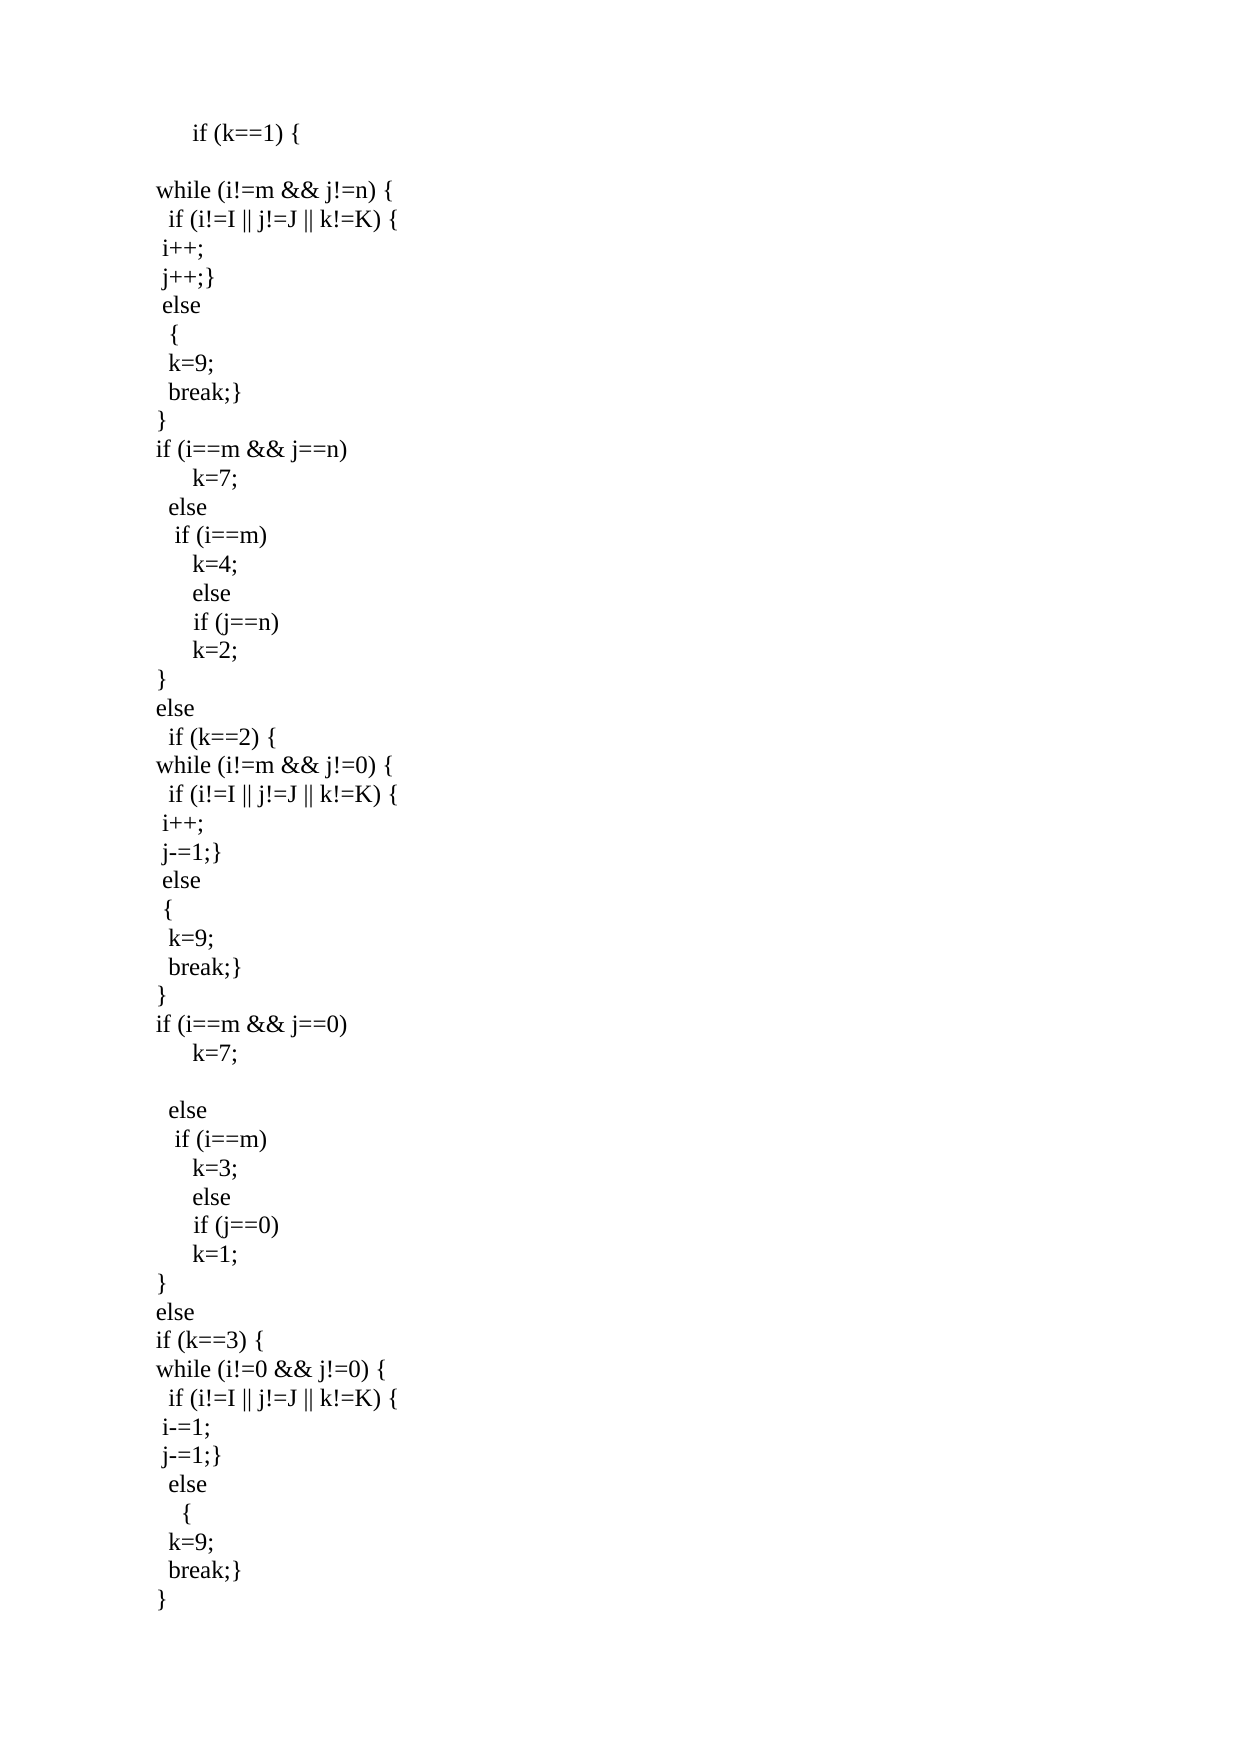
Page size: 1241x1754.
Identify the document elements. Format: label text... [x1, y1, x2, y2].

text else [118, 866, 1122, 894]
text j-=1;} [118, 1441, 1122, 1469]
text break;} [118, 952, 1122, 981]
text if (i==m && j==n) [118, 434, 1122, 463]
text i++; [118, 233, 1122, 262]
text if (i==m && j==0) [118, 1009, 1122, 1038]
text if (i==m) [118, 1124, 1122, 1153]
text else [118, 1182, 1122, 1211]
text else [118, 1297, 1122, 1326]
text if (j==n) [118, 607, 1122, 636]
text k=3; [118, 1153, 1122, 1182]
text else [118, 1469, 1122, 1498]
text while (i!=m && j!=0) { [118, 751, 1122, 779]
text } [118, 1584, 1122, 1613]
text { [118, 319, 1122, 348]
text if (i==m) [118, 521, 1122, 549]
text } [118, 981, 1122, 1009]
text k=7; [118, 463, 1122, 492]
text k=2; [118, 636, 1122, 664]
text if (k==2) { [118, 722, 1122, 751]
text k=9; [118, 348, 1122, 377]
text k=4; [118, 549, 1122, 578]
text break;} [118, 377, 1122, 406]
text i++; [118, 808, 1122, 837]
text k=9; [118, 923, 1122, 952]
text k=1; [118, 1239, 1122, 1268]
text if (i!=I || j!=J || k!=K) { [118, 1383, 1122, 1412]
text { [118, 1498, 1122, 1527]
text if (i!=I || j!=J || k!=K) { [118, 779, 1122, 808]
text j-=1;} [118, 837, 1122, 866]
text if (i!=I || j!=J || k!=K) { [118, 204, 1122, 233]
text else [118, 693, 1122, 722]
text i-=1; [118, 1412, 1122, 1441]
text break;} [118, 1556, 1122, 1584]
text else [118, 578, 1122, 607]
text else [118, 291, 1122, 319]
text j++;} [118, 262, 1122, 291]
text k=9; [118, 1527, 1122, 1556]
text k=7; [118, 1038, 1122, 1067]
text if (j==0) [118, 1211, 1122, 1239]
text else [118, 492, 1122, 521]
text } [118, 1268, 1122, 1297]
text while (i!=0 && j!=0) { [118, 1354, 1122, 1383]
text } [118, 664, 1122, 693]
text else [118, 1096, 1122, 1124]
text if (k==1) { [118, 118, 1122, 147]
text { [118, 894, 1122, 923]
text } [118, 406, 1122, 434]
text while (i!=m && j!=n) { [118, 176, 1122, 204]
text if (k==3) { [118, 1326, 1122, 1354]
